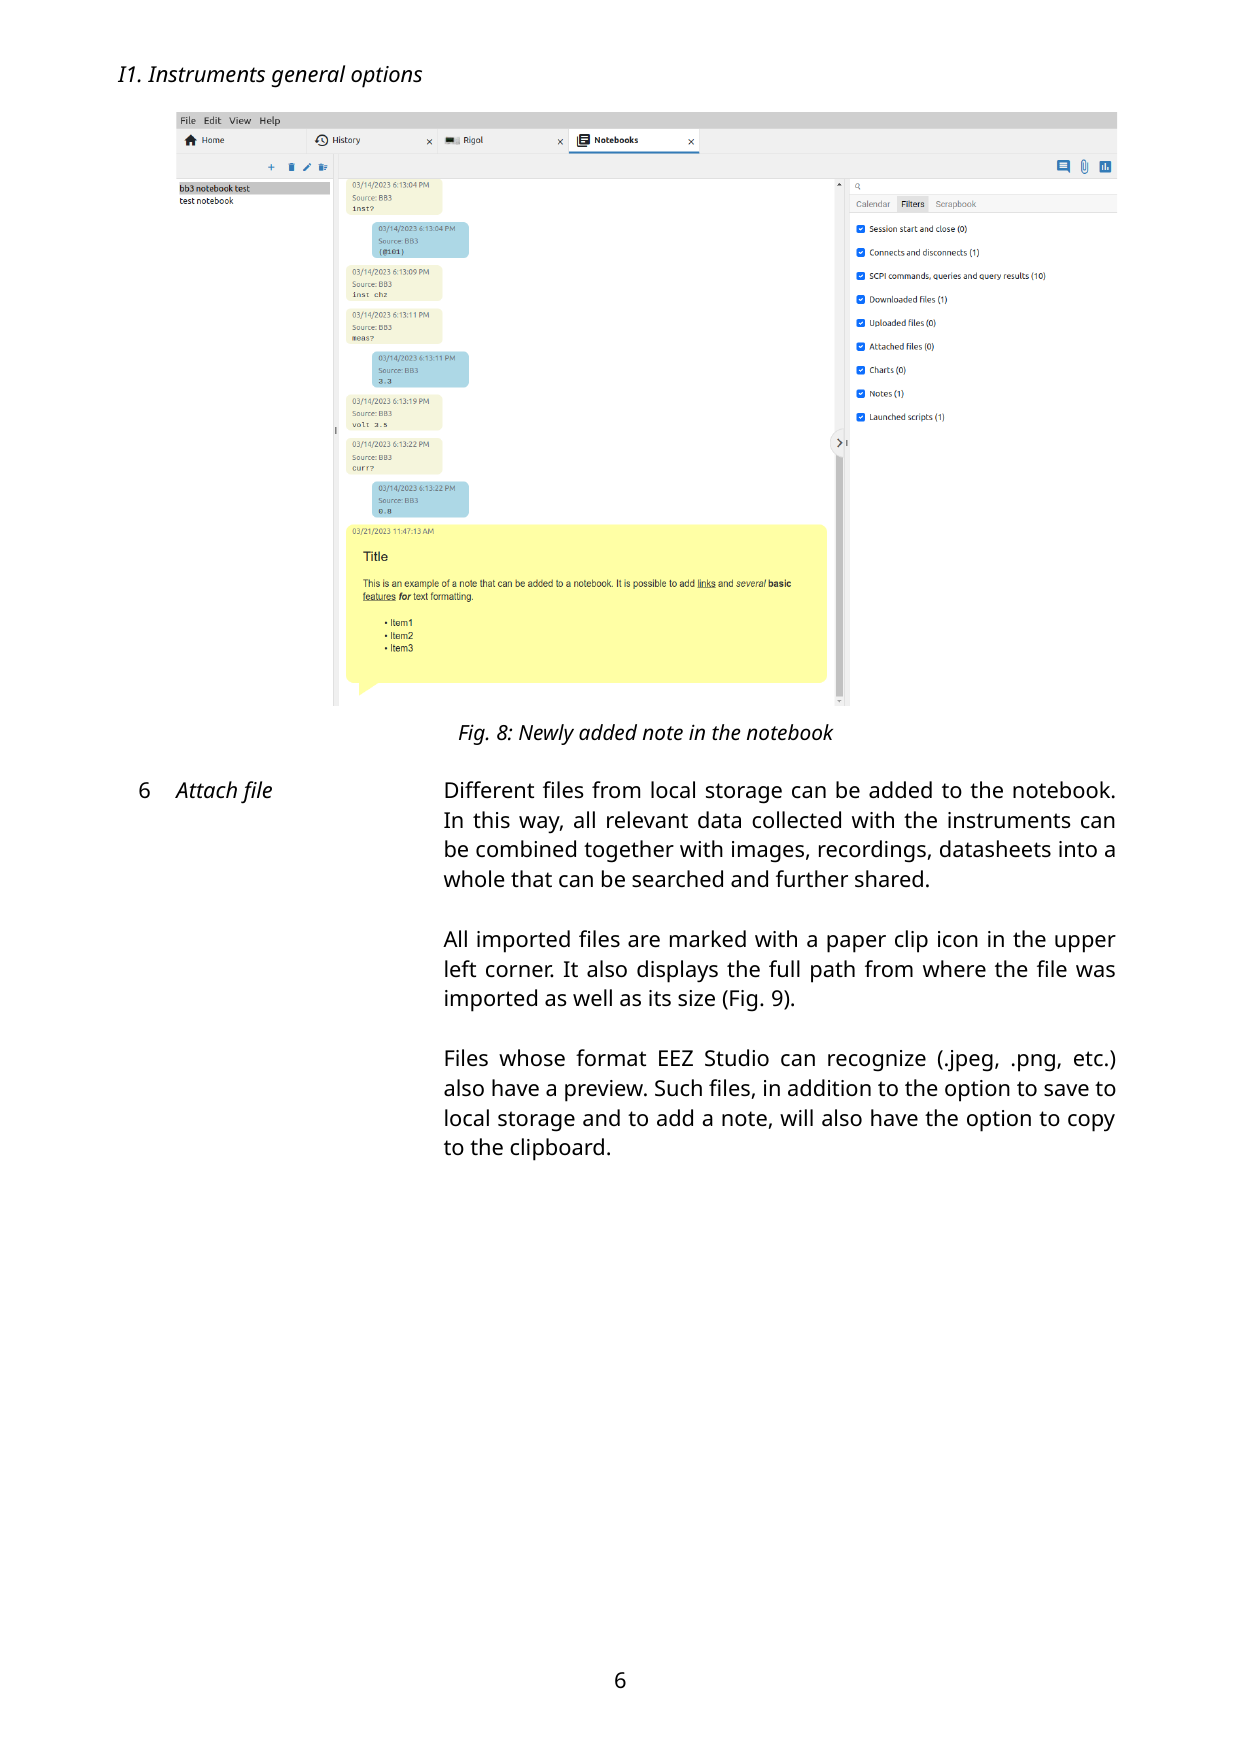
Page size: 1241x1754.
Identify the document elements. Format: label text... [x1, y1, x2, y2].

table_cell Different files from local storage can be added to the notebook. In this way, all relevant data collected with the instruments can be combined together with images, recordings, datasheets into a whole that can be searched and further shared. All imported files are marked with a paper clip icon in the upper left corner. It also displays the full path from where the file was imported as well as its size (Fig. 9). Files whose format EEZ Studio can recognize (.jpeg, .png, etc.) also have a preview. Such files, in addition to the option to save to local storage and to add a note, will also have the option to copy to the clipboard. [438, 769, 1123, 1198]
table_cell [118, 107, 171, 769]
table_cell 6 [118, 769, 171, 1198]
table_cell [171, 107, 1123, 769]
table_cell Attach file [171, 769, 438, 1198]
picture [176, 112, 1118, 706]
